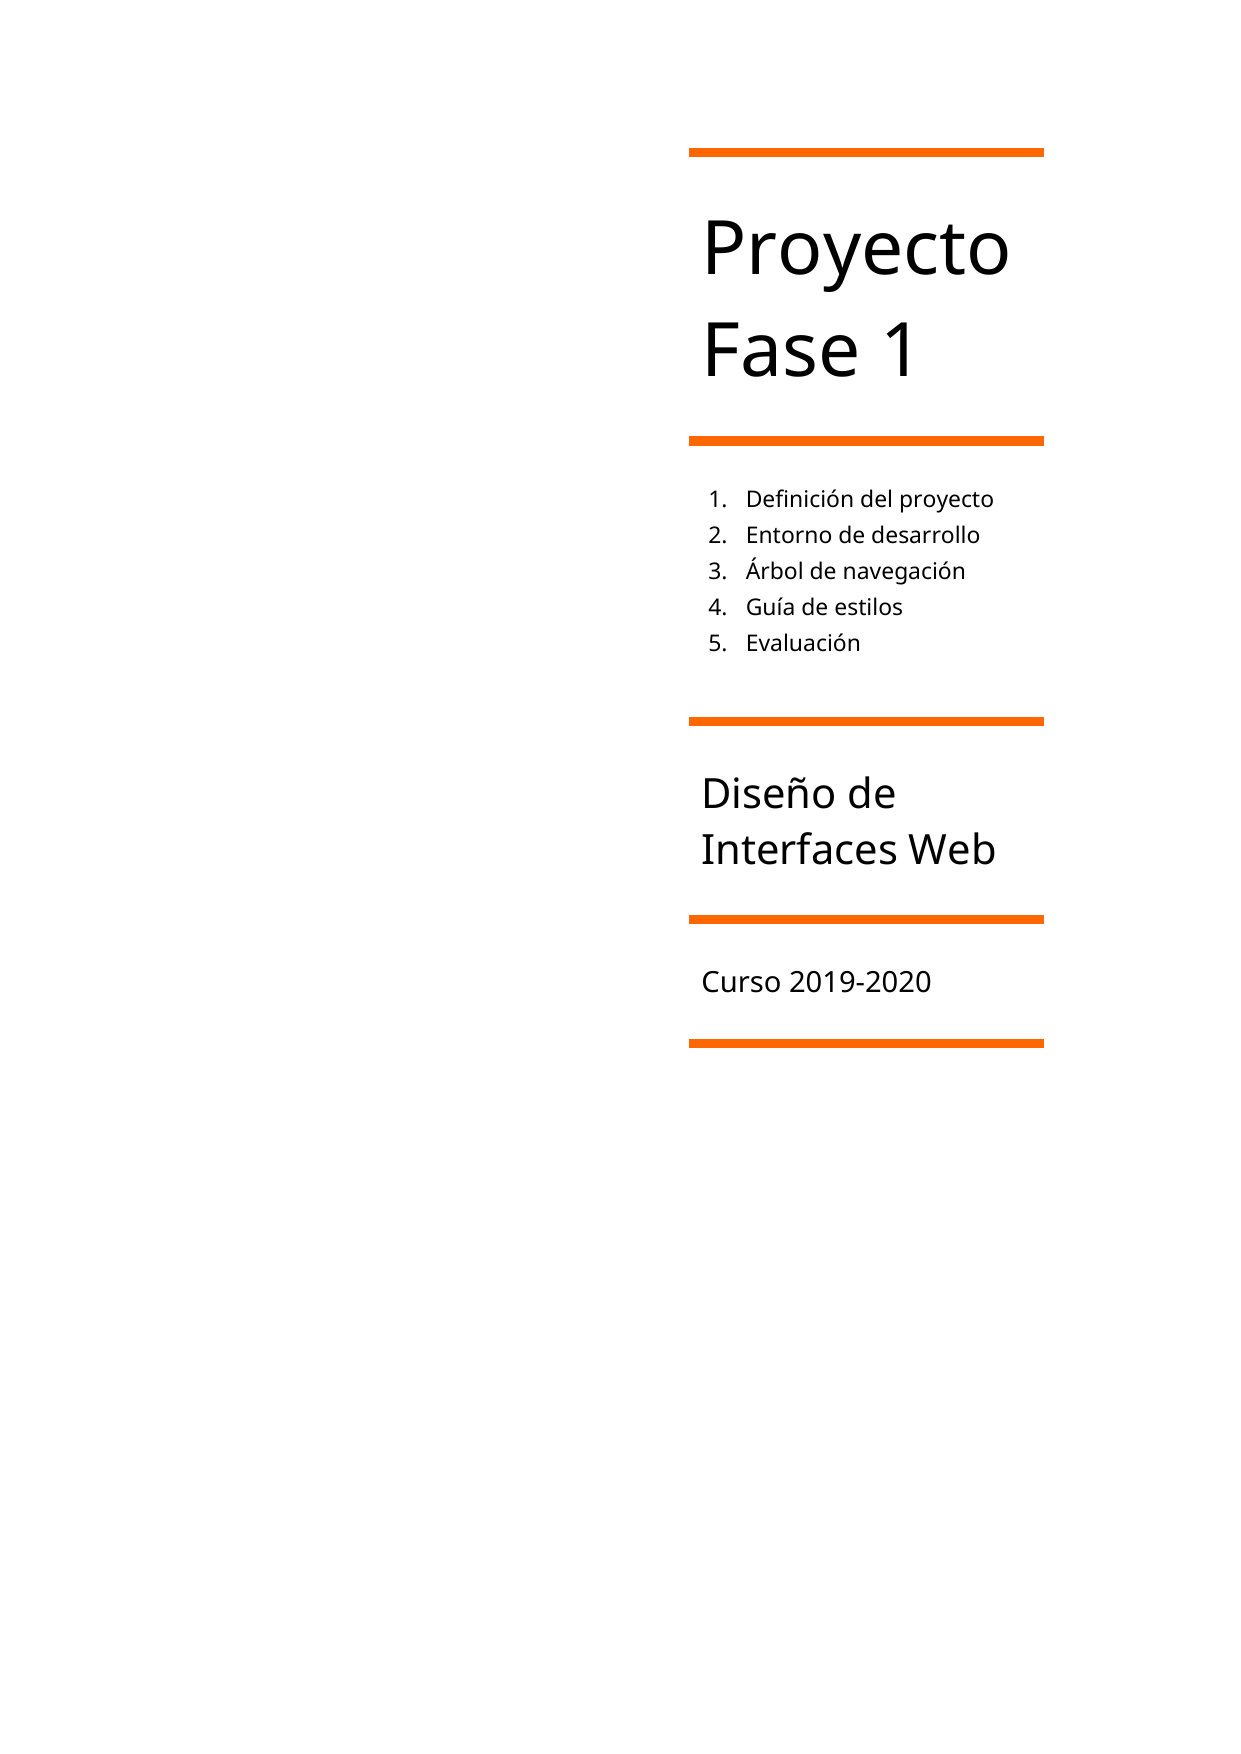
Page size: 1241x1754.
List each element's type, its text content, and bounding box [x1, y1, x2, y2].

table_cell Curso 2019-2020 [689, 924, 1043, 1038]
table_cell Diseño de Interfaces Web [689, 726, 1043, 914]
table_cell Definición del proyecto Entorno de desarrollo Árbol de navegación Guía de estilos Evaluación [689, 446, 1043, 717]
table_header Proyecto Fase 1 [689, 157, 1043, 436]
